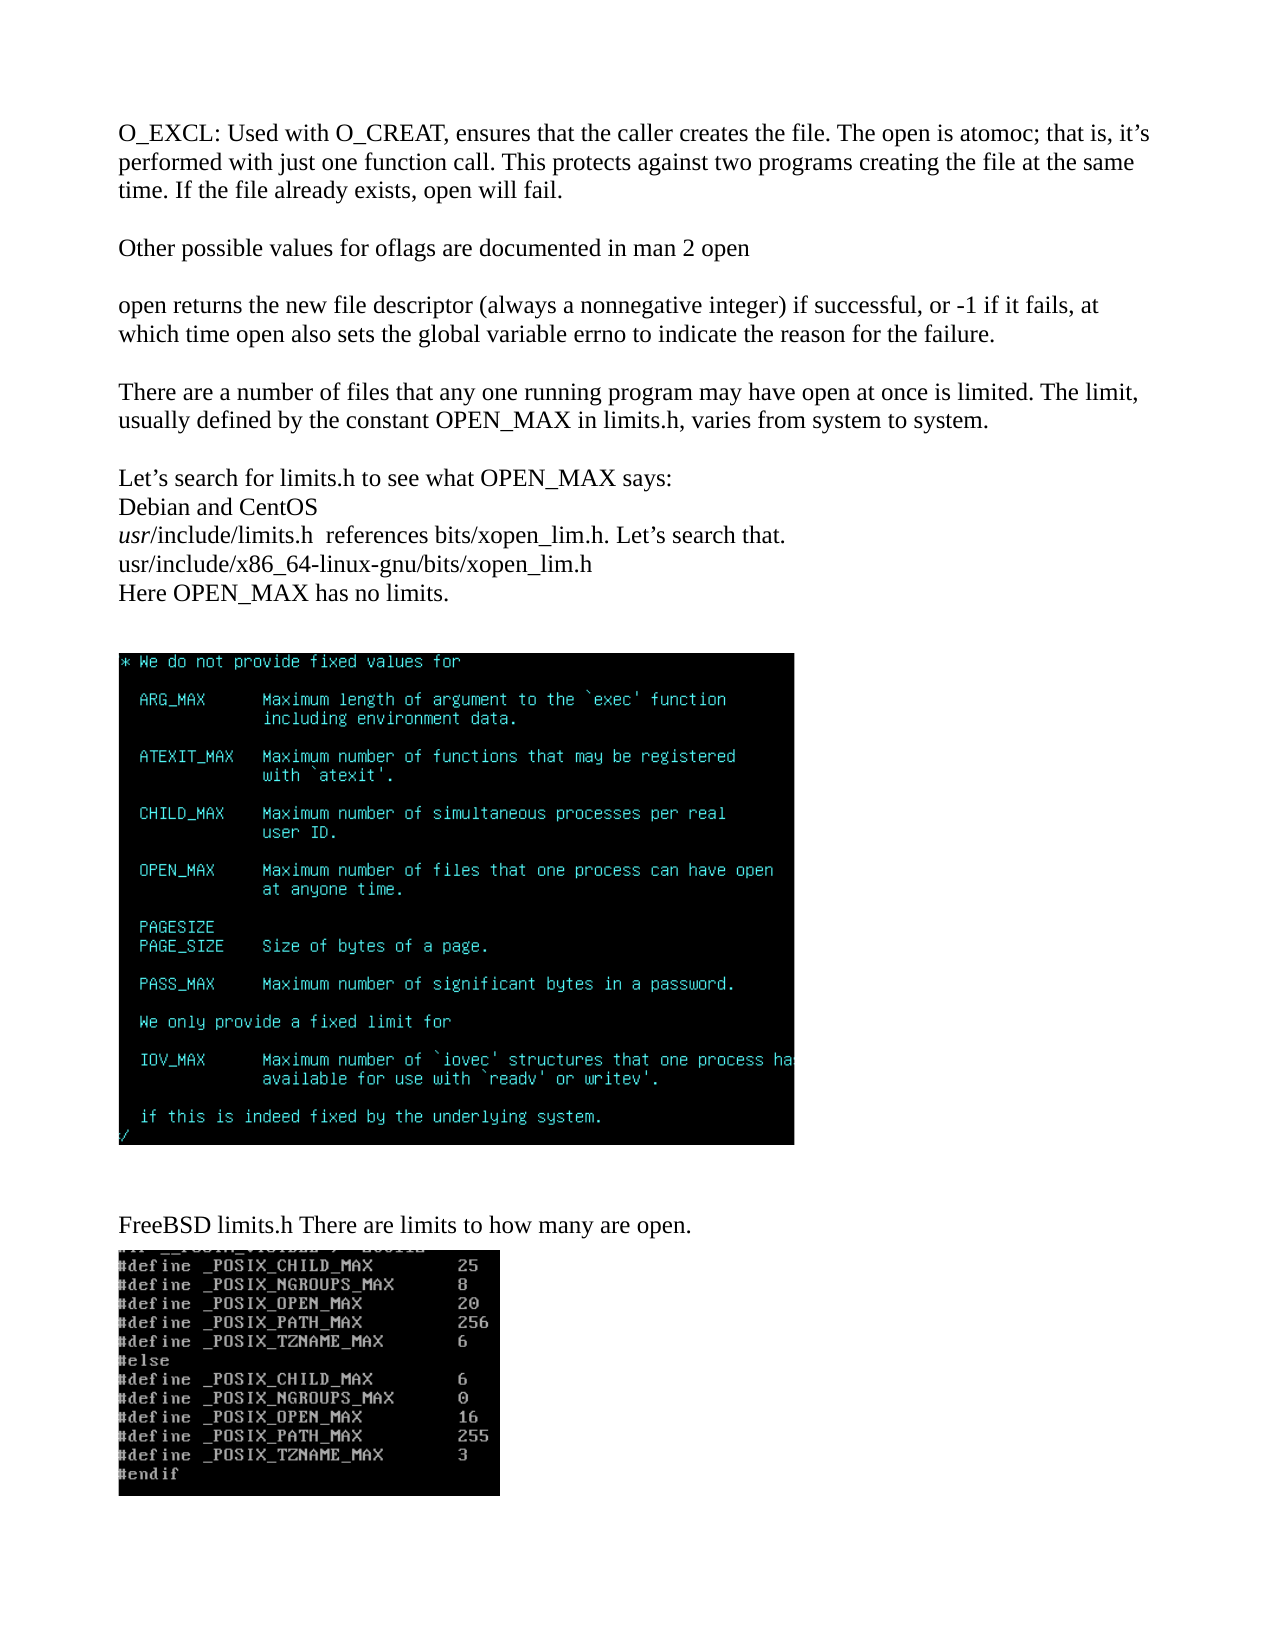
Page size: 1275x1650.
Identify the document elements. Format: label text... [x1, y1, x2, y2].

text Here OPEN_MAX has no limits. [118, 578, 1157, 607]
picture [118, 653, 795, 1145]
text Other possible values for oflags are documented in man 2 open [118, 233, 1157, 262]
text There are a number of files that any one running program may have open at once is limited. The limit, usually defined by the constant OPEN_MAX in limits.h, varies from system to system. [118, 377, 1157, 434]
picture [118, 1250, 500, 1496]
text Debian and CentOS [118, 492, 1157, 521]
text usr/include/limits.h references bits/xopen_lim.h. Let’s search that. [118, 521, 1157, 549]
text Let’s search for limits.h to see what OPEN_MAX says: [118, 463, 1157, 492]
text FreeBSD limits.h There are limits to how many are open. [118, 1211, 1157, 1239]
text usr/include/x86_64-linux-gnu/bits/xopen_lim.h [118, 549, 1157, 578]
text open returns the new file descriptor (always a nonnegative integer) if successful, or -1 if it fails, at which time open also sets the global variable errno to indicate the reason for the failure. [118, 291, 1157, 348]
text O_EXCL: Used with O_CREAT, ensures that the caller creates the file. The open is atomoc; that is, it’s performed with just one function call. This protects against two programs creating the file at the same time. If the file already exists, open will fail. [118, 118, 1157, 204]
